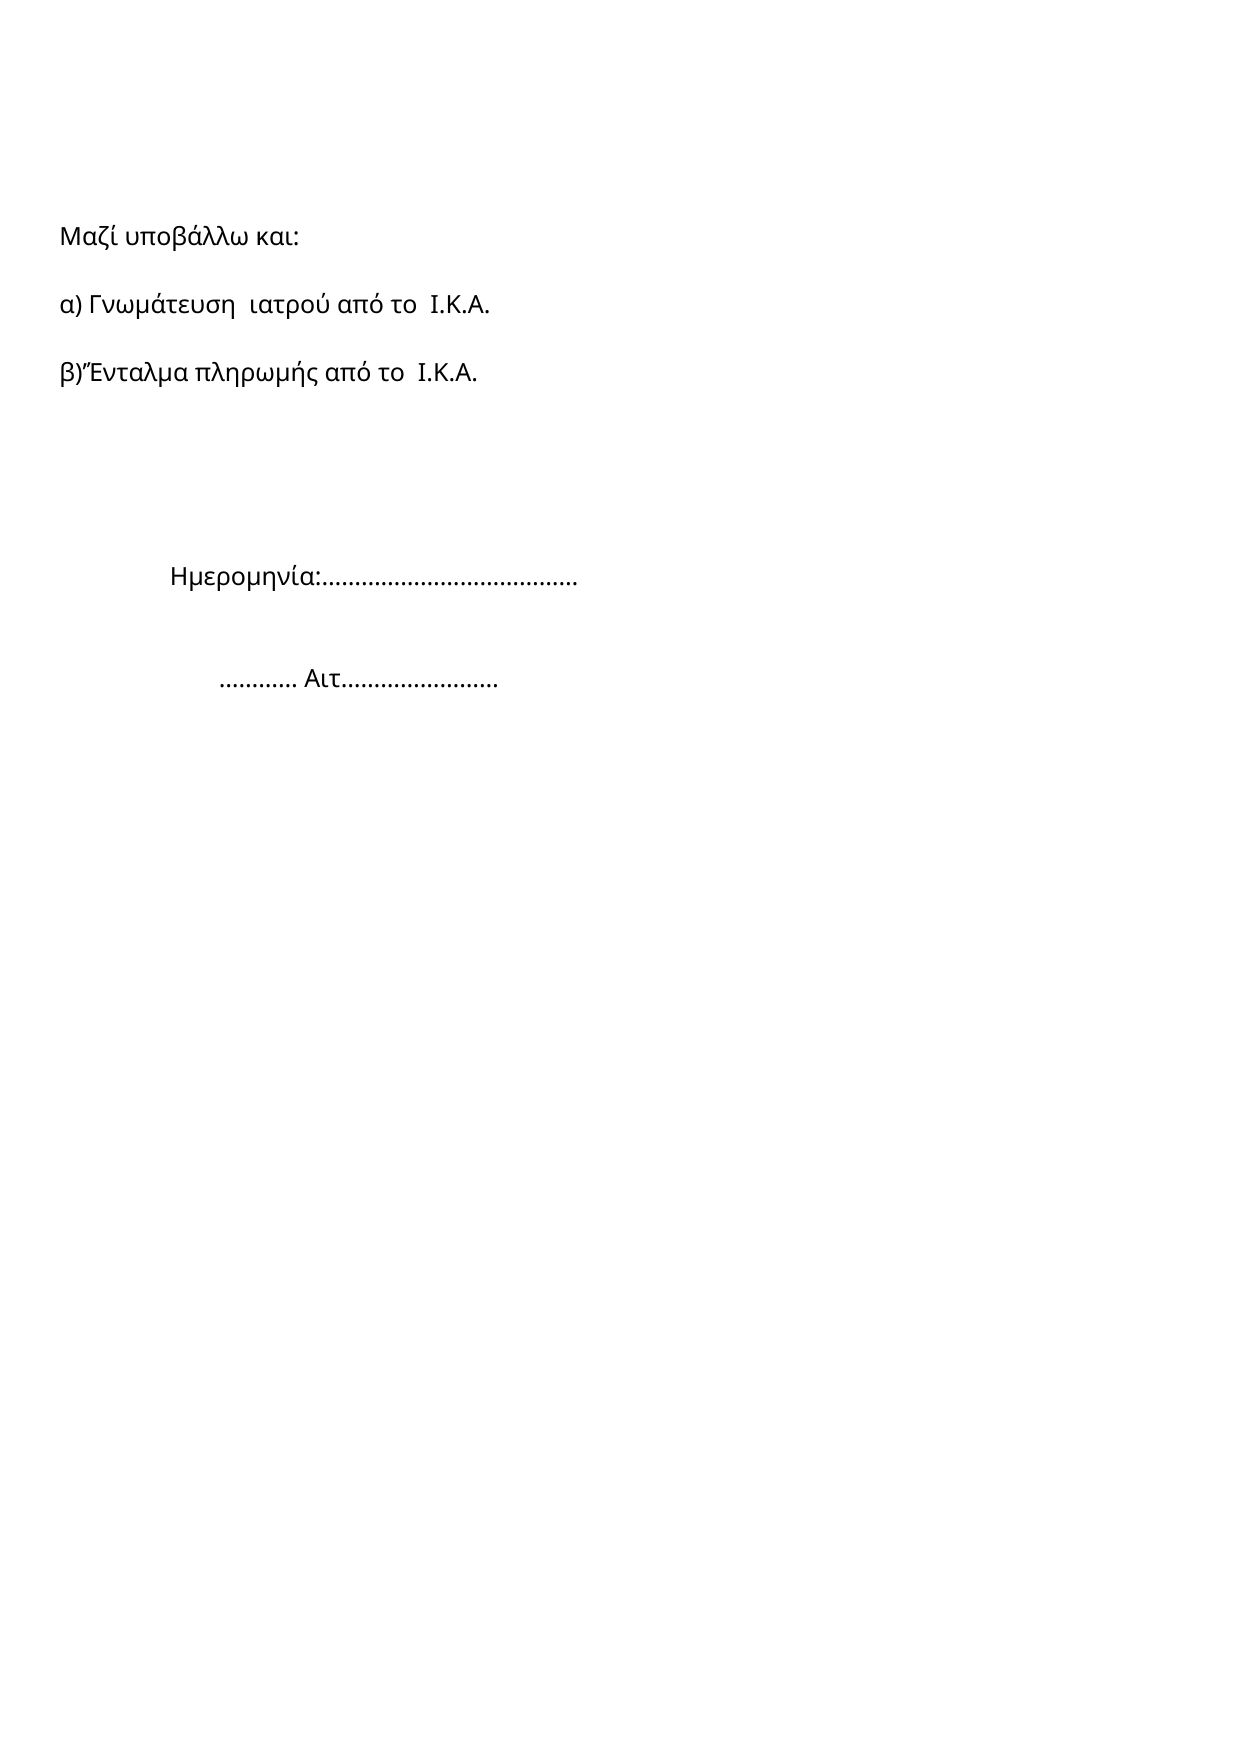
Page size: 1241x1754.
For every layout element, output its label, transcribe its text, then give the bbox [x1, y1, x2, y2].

text β)’Ένταλμα πληρωμής από το Ι.Κ.Α. [59, 354, 583, 388]
text ………… Αιτ…………………… [59, 661, 583, 695]
text α) Γνωμάτευση ιατρού από το Ι.Κ.Α. [59, 286, 583, 320]
text Μαζί υποβάλλω και: [59, 218, 583, 252]
text Ημερομηνία:………………………………… [59, 559, 583, 593]
